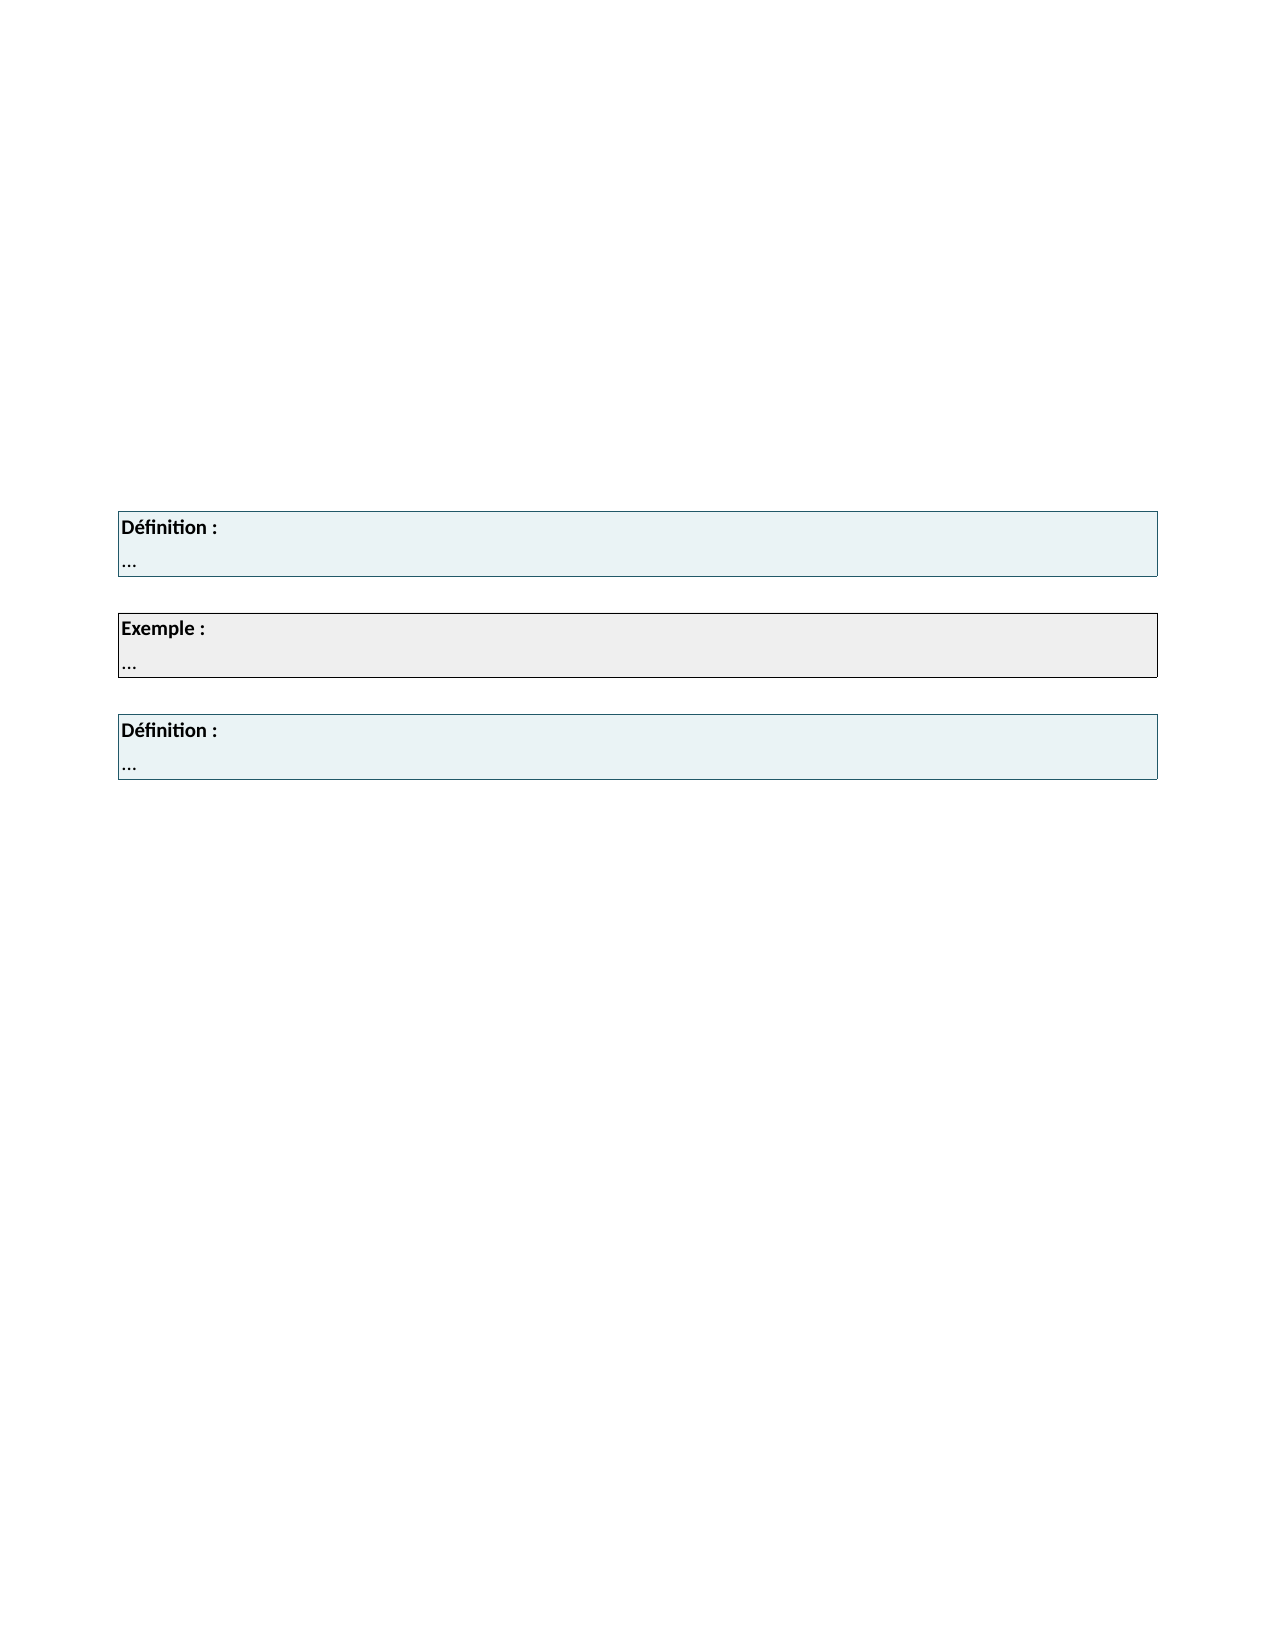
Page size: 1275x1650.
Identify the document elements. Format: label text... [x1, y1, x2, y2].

text ... [119, 646, 1157, 677]
text Définition : [119, 512, 1157, 539]
text Exemple : [119, 614, 1157, 641]
text ... [119, 544, 1157, 576]
text ... [119, 747, 1157, 779]
text Définition : [119, 715, 1157, 742]
